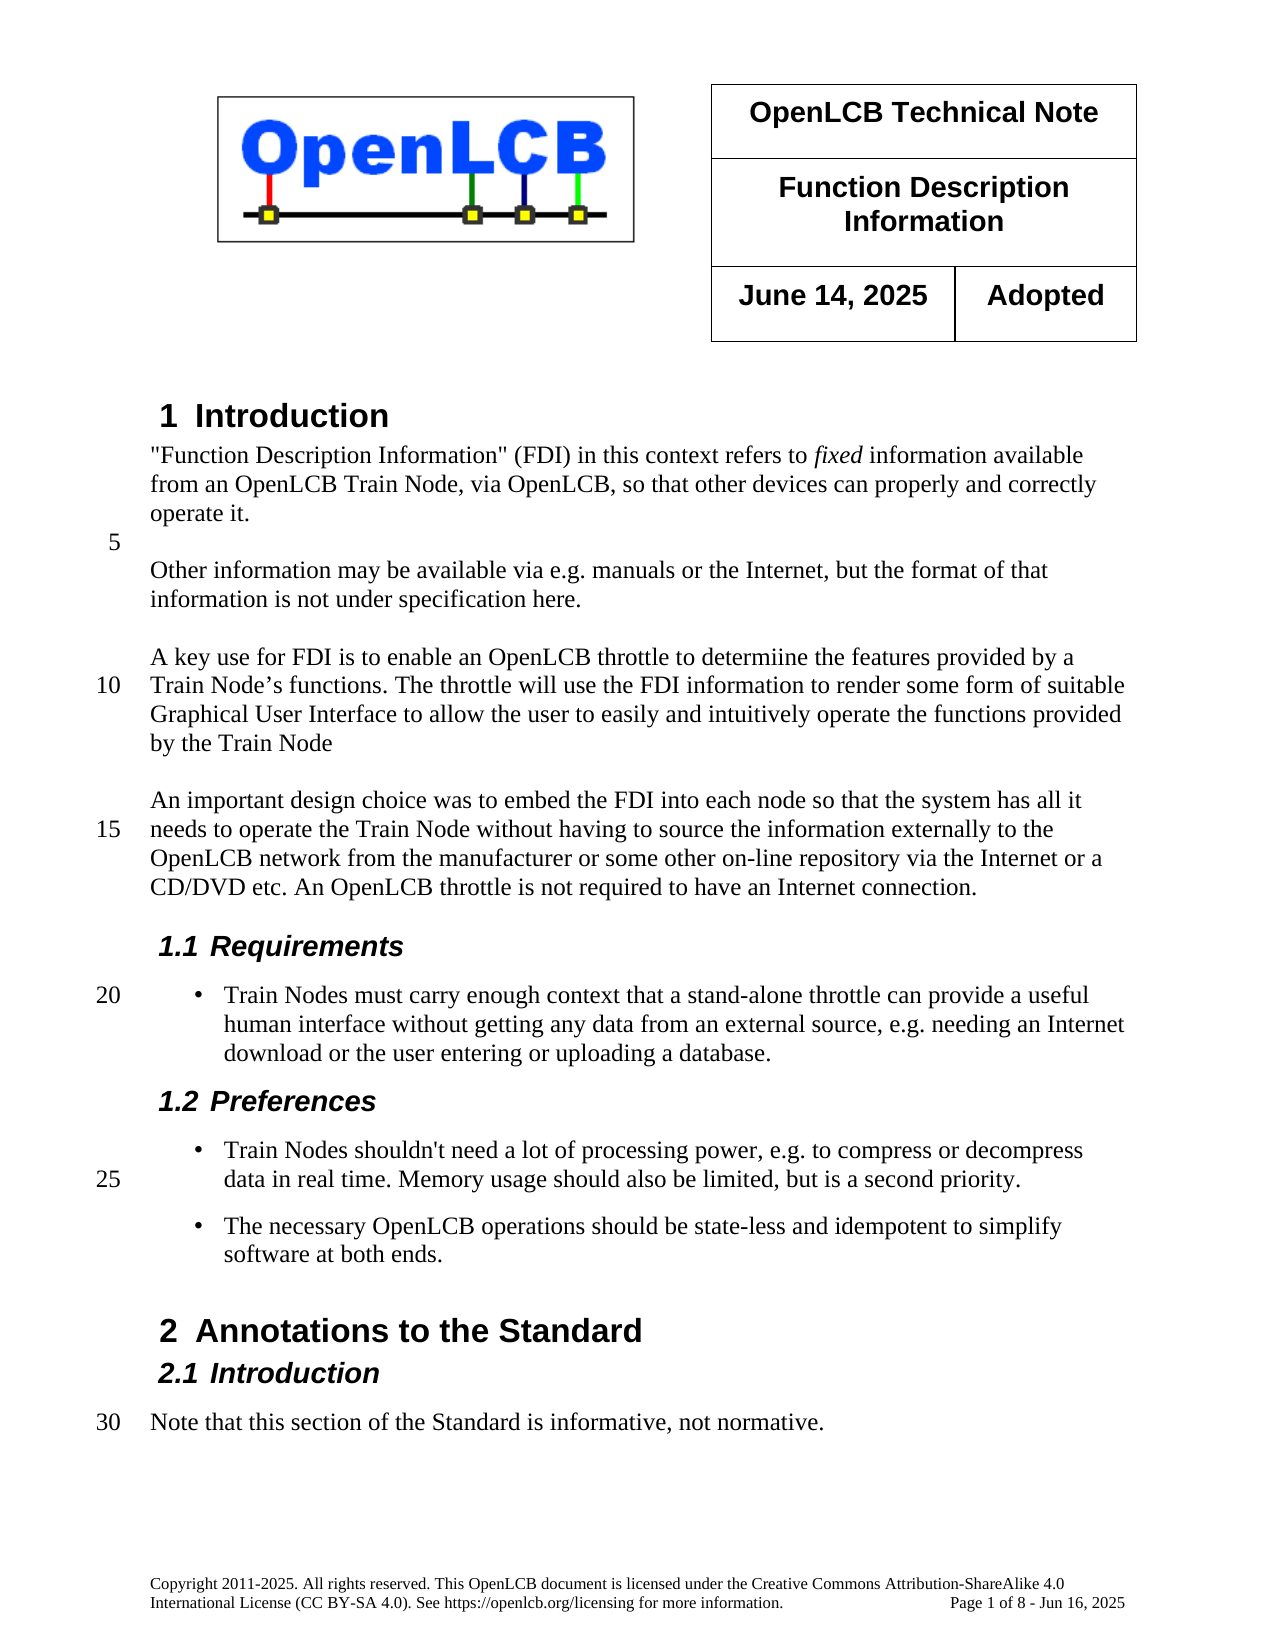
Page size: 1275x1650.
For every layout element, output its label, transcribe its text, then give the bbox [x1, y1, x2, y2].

picture [216, 95, 636, 244]
list Train Nodes shouldn't need a lot of processing power, e.g. to compress or decompress data in real time. Memory usage should also be limited, but is a second priority. [194, 1136, 1125, 1193]
text A key use for FDI is to enable an OpenLCB throttle to determiine the features provided by a Train Node’s functions. The throttle will use the FDI information to render some form of suitable Graphical User Interface to allow the user to easily and intuitively operate the functions provided by the Train Node [150, 642, 1125, 757]
subtitle Introduction [150, 1356, 1125, 1389]
subtitle Annotations to the Standard [150, 1311, 1125, 1349]
text Note that this section of the Standard is informative, not normative. [150, 1407, 1125, 1436]
subtitle Preferences [150, 1084, 1125, 1118]
list Train Nodes must carry enough context that a stand-alone throttle can provide a useful human interface without getting any data from an external source, e.g. needing an Internet download or the user entering or uploading a database. [194, 980, 1125, 1067]
subtitle Introduction [150, 396, 1125, 434]
text "Function Description Information" (FDI) in this context refers to fixed information available from an OpenLCB Train Node, via OpenLCB, so that other devices can properly and correctly operate it. [150, 440, 1125, 527]
list The necessary OpenLCB operations should be state-less and idempotent to simplify software at both ends. [194, 1211, 1125, 1268]
text An important design choice was to embed the FDI into each node so that the system has all it needs to operate the Train Node without having to source the information externally to the OpenLCB network from the manufacturer or some other on-line repository via the Internet or a CD/DVD etc. An OpenLCB throttle is not required to have an Internet connection. [150, 785, 1125, 900]
text Other information may be available via e.g. manuals or the Internet, but the format of that information is not under specification here. [150, 555, 1125, 613]
subtitle Requirements [150, 929, 1125, 963]
